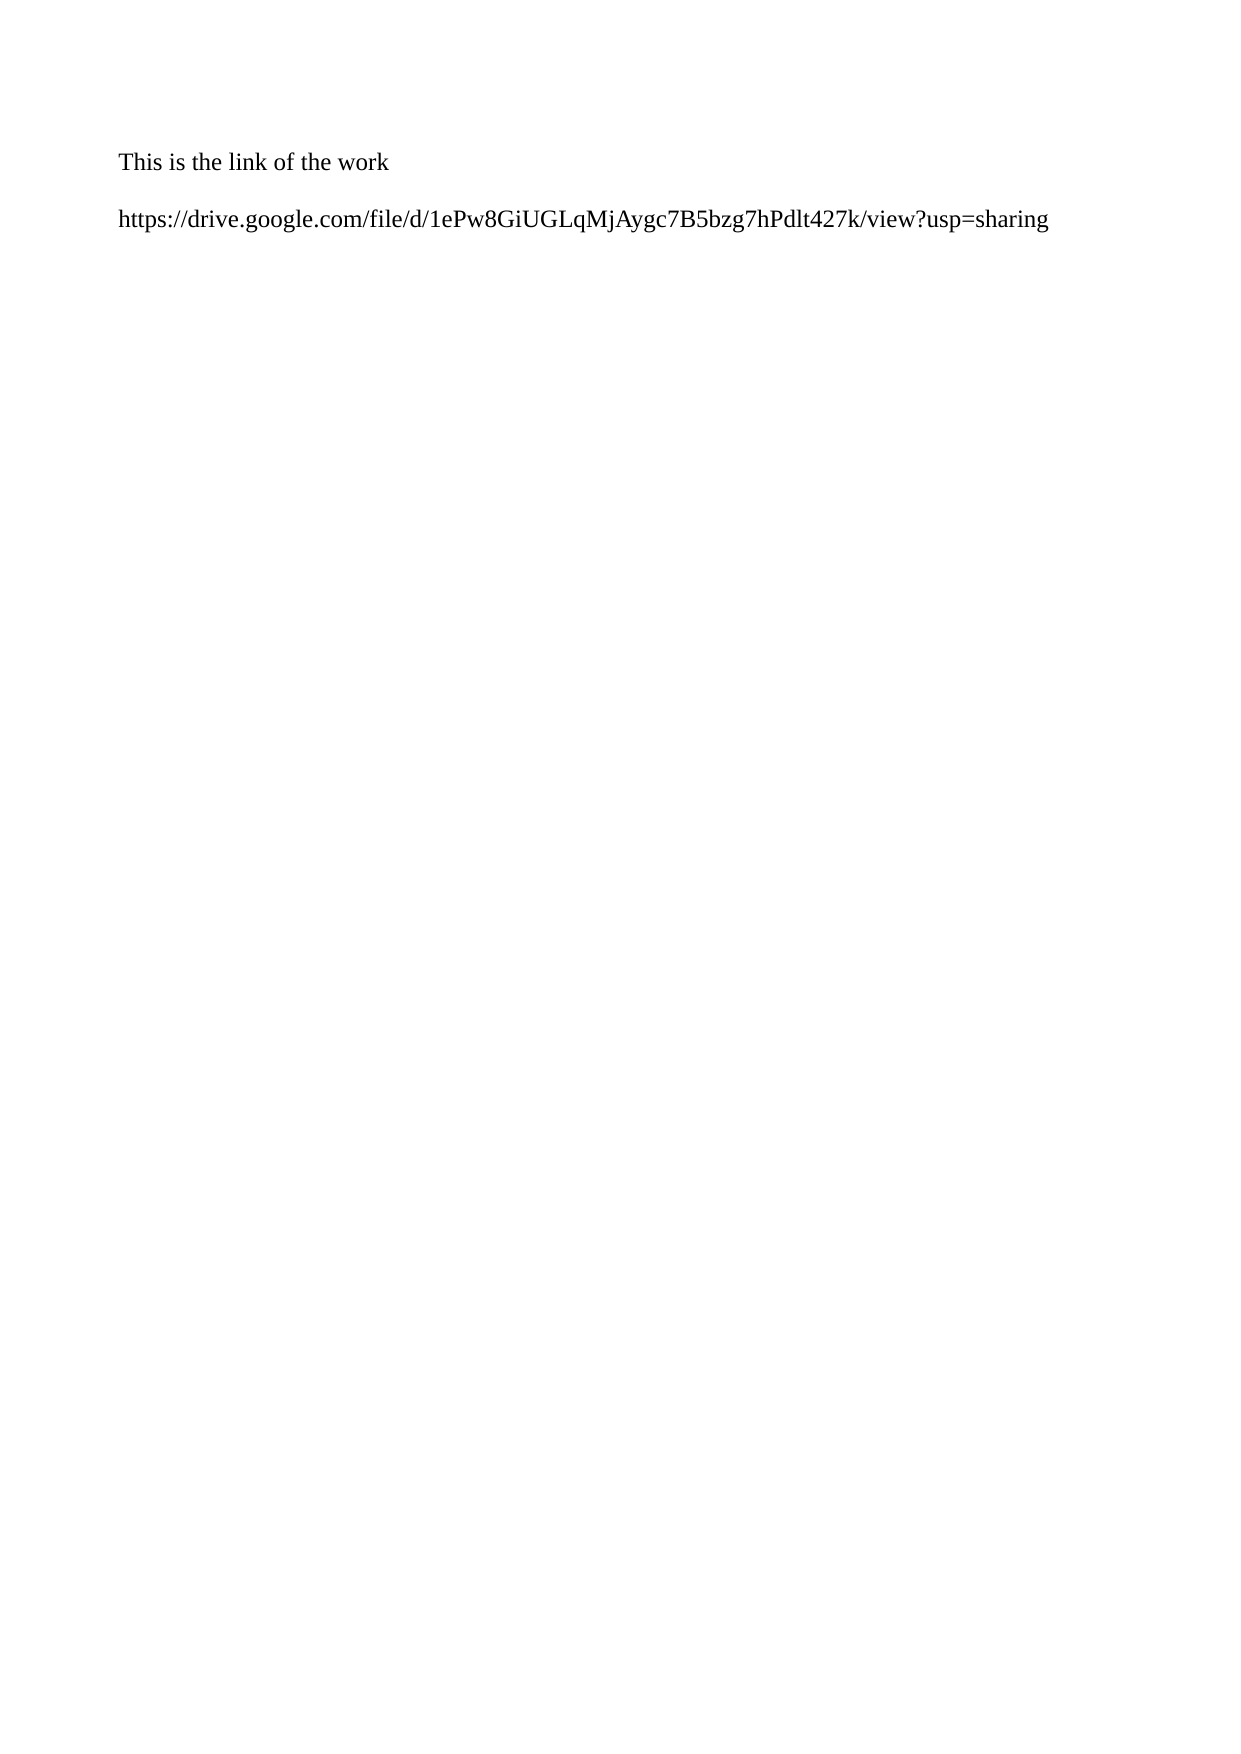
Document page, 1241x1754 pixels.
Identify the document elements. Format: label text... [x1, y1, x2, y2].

text This is the link of the work [118, 147, 1122, 176]
text https://drive.google.com/file/d/1ePw8GiUGLqMjAygc7B5bzg7hPdlt427k/view?usp=sharing [118, 204, 1122, 233]
